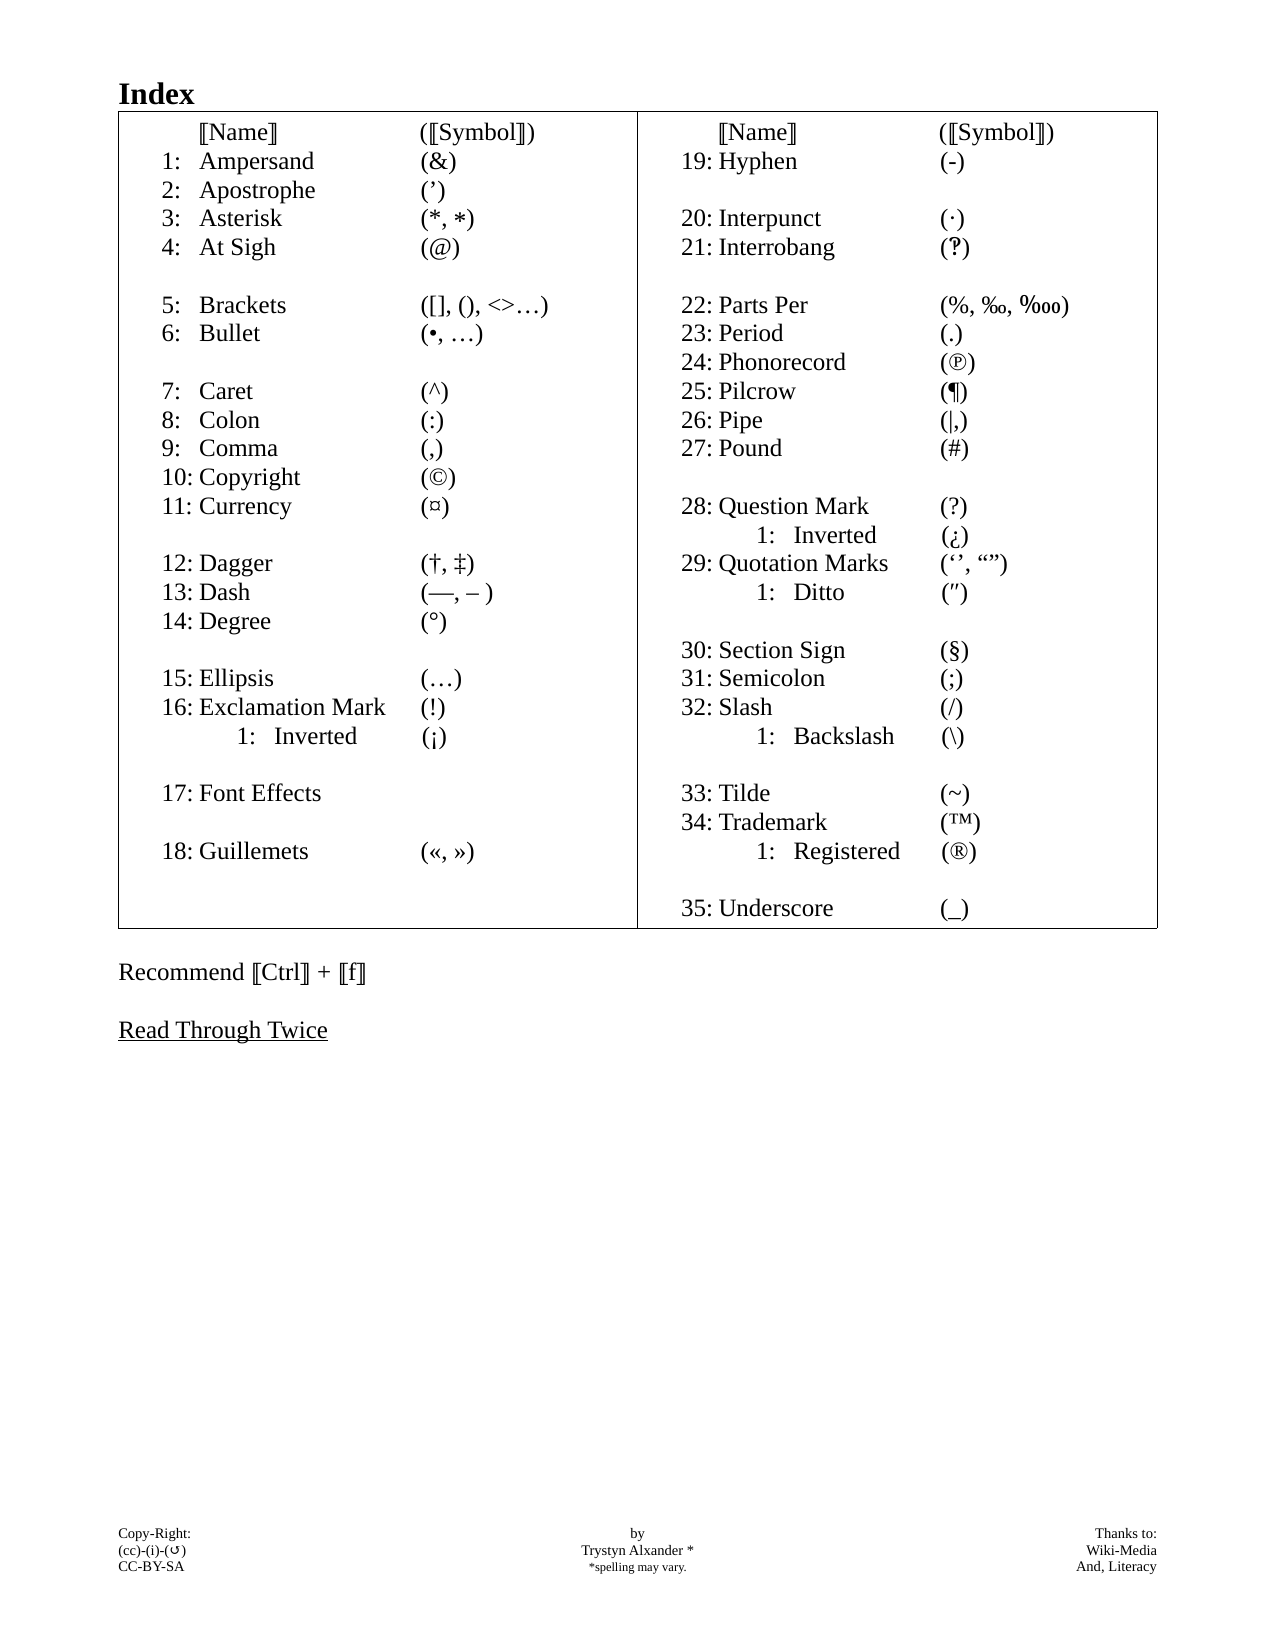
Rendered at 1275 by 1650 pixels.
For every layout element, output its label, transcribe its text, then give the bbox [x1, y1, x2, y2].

text Read Through Twice [118, 1015, 1157, 1043]
text Recommend ⟦Ctrl⟧ + ⟦f⟧ [118, 957, 1157, 986]
text Index [118, 75, 1157, 111]
table_header ⟦Name⟧ (⟦Symbol⟧) Hyphen (-) Interpunct (·) Interrobang (‽) Parts Per (%, ‰, ‱) Period (.) Phonorecord (℗) Pilcrow (¶) Pipe (|,) Pound (#) Question Mark (?) Inverted (¿) Quotation Marks (‘’, “”) Ditto (″) Section Sign (§) Semicolon (;) Slash (/) Backslash (\) Tilde (~) Trademark (™) Registered (®) Underscore (_) [638, 112, 1157, 928]
table_header ⟦Name⟧ (⟦Symbol⟧) Ampersand (&) Apostrophe (’) Asterisk (*, ⁎) At Sigh (@) Brackets ([], (), <>…) Bullet (•, …) Caret (^) Colon (:) Comma (,) Copyright (©) Currency (¤) Dagger (†, ‡) Dash (—, – ) Degree (°) Ellipsis (…) Exclamation Mark (!) Inverted (¡) Font Effects Guillemets («, ») [119, 112, 637, 928]
